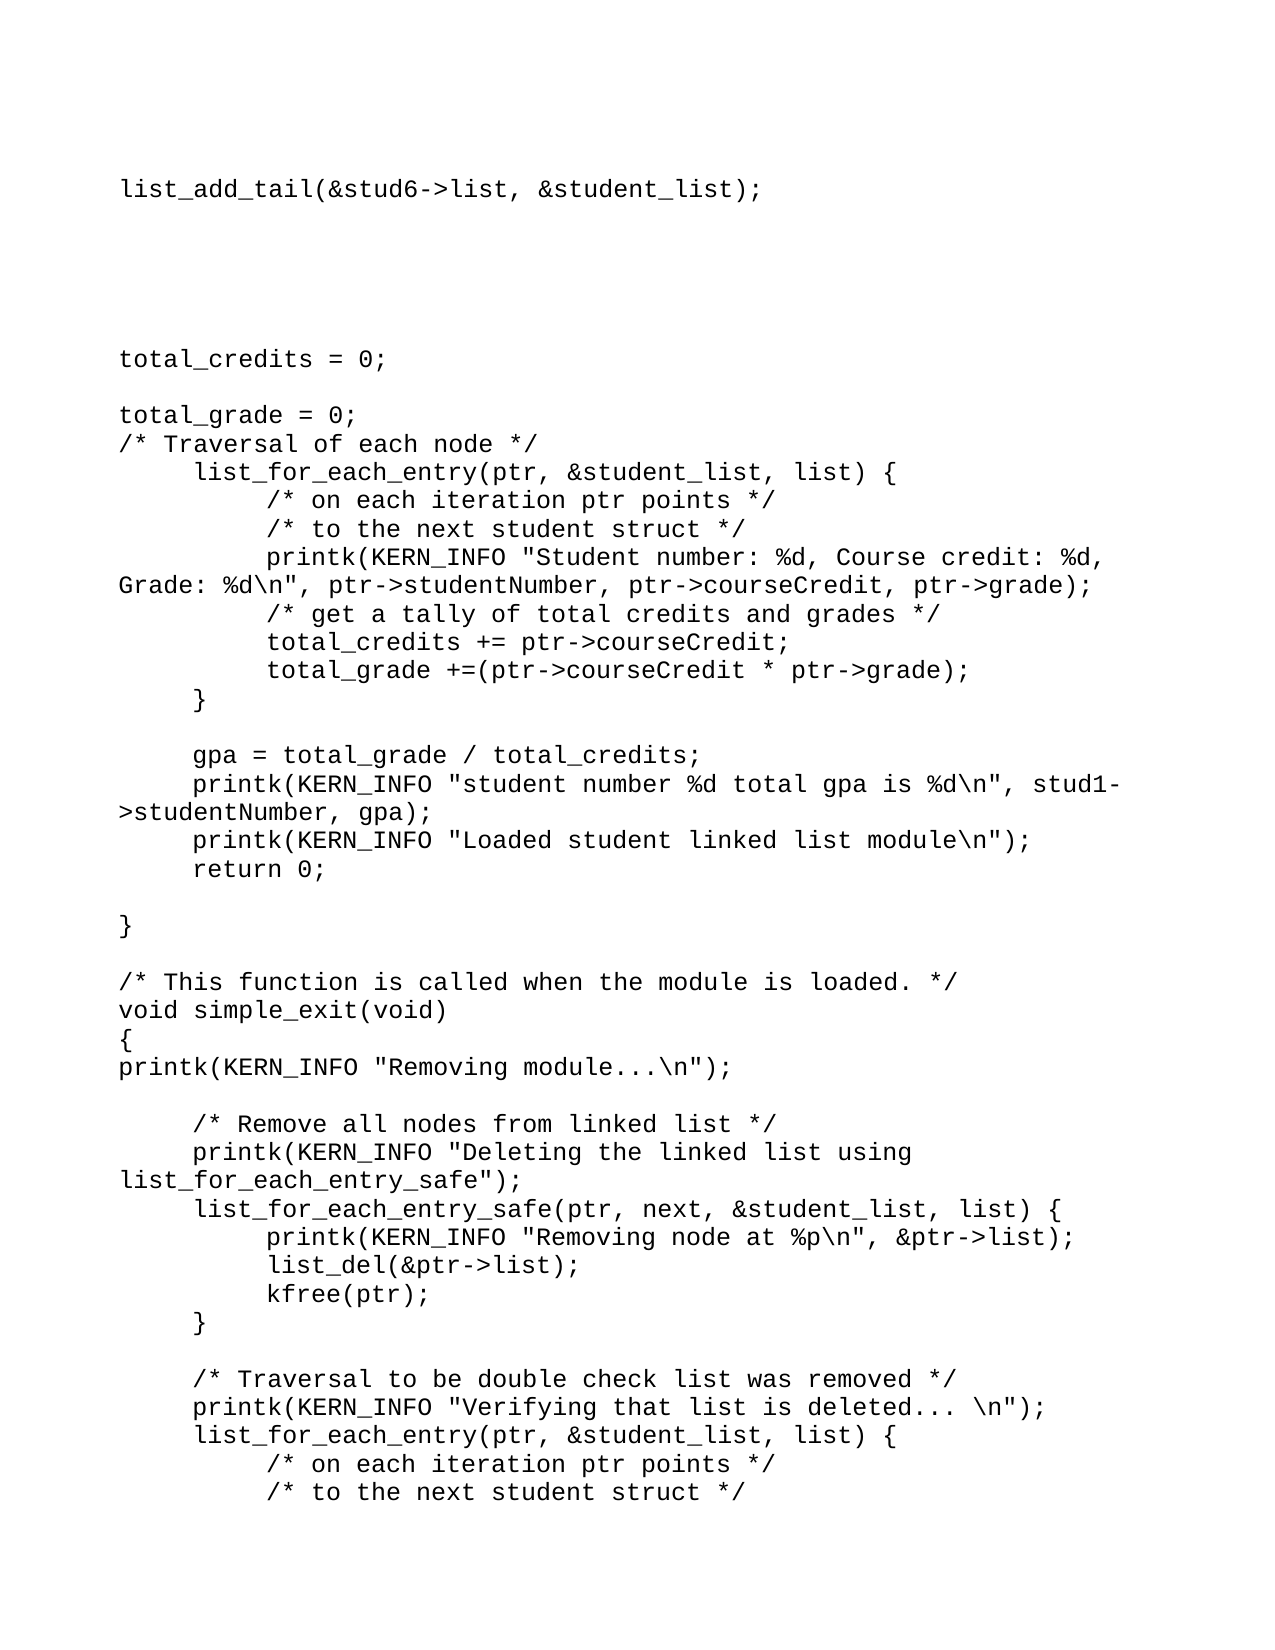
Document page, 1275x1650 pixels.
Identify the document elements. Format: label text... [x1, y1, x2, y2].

text } [118, 913, 1157, 941]
text printk(KERN_INFO "student number %d total gpa is %d\n", stud1->studentNumber, gpa); [118, 771, 1157, 828]
text } [118, 686, 1157, 715]
text total_grade = 0; [118, 403, 1157, 431]
text /* Traversal of each node */ [118, 431, 1157, 460]
text /* on each iteration ptr points */ [118, 488, 1157, 516]
text { [118, 1026, 1157, 1055]
text list_del(&ptr->list); [118, 1253, 1157, 1281]
text /* to the next student struct */ [118, 1480, 1157, 1508]
text list_for_each_entry_safe(ptr, next, &student_list, list) { [118, 1196, 1157, 1225]
text list_for_each_entry(ptr, &student_list, list) { [118, 1423, 1157, 1451]
text /* Traversal to be double check list was removed */ [118, 1366, 1157, 1395]
text gpa = total_grade / total_credits; [118, 743, 1157, 771]
text } [118, 1310, 1157, 1338]
text list_for_each_entry(ptr, &student_list, list) { [118, 460, 1157, 488]
text /* on each iteration ptr points */ [118, 1451, 1157, 1480]
text printk(KERN_INFO "Removing node at %p\n", &ptr->list); [118, 1225, 1157, 1253]
text total_credits += ptr->courseCredit; [118, 630, 1157, 658]
text total_grade +=(ptr->courseCredit * ptr->grade); [118, 658, 1157, 686]
text list_add_tail(&stud6->list, &student_list); [118, 176, 1157, 205]
text /* Remove all nodes from linked list */ [118, 1111, 1157, 1140]
text printk(KERN_INFO "Deleting the linked list using list_for_each_entry_safe"); [118, 1140, 1157, 1196]
text /* This function is called when the module is loaded. */ [118, 970, 1157, 998]
text return 0; [118, 856, 1157, 885]
text /* get a tally of total credits and grades */ [118, 601, 1157, 630]
text total_credits = 0; [118, 346, 1157, 375]
text /* to the next student struct */ [118, 516, 1157, 545]
text kfree(ptr); [118, 1281, 1157, 1310]
text printk(KERN_INFO "Loaded student linked list module\n"); [118, 828, 1157, 856]
text printk(KERN_INFO "Removing module...\n"); [118, 1055, 1157, 1083]
text void simple_exit(void) [118, 998, 1157, 1026]
text printk(KERN_INFO "Verifying that list is deleted... \n"); [118, 1395, 1157, 1423]
text printk(KERN_INFO "Student number: %d, Course credit: %d, Grade: %d\n", ptr->studentNumber, ptr->courseCredit, ptr->grade); [118, 545, 1157, 601]
